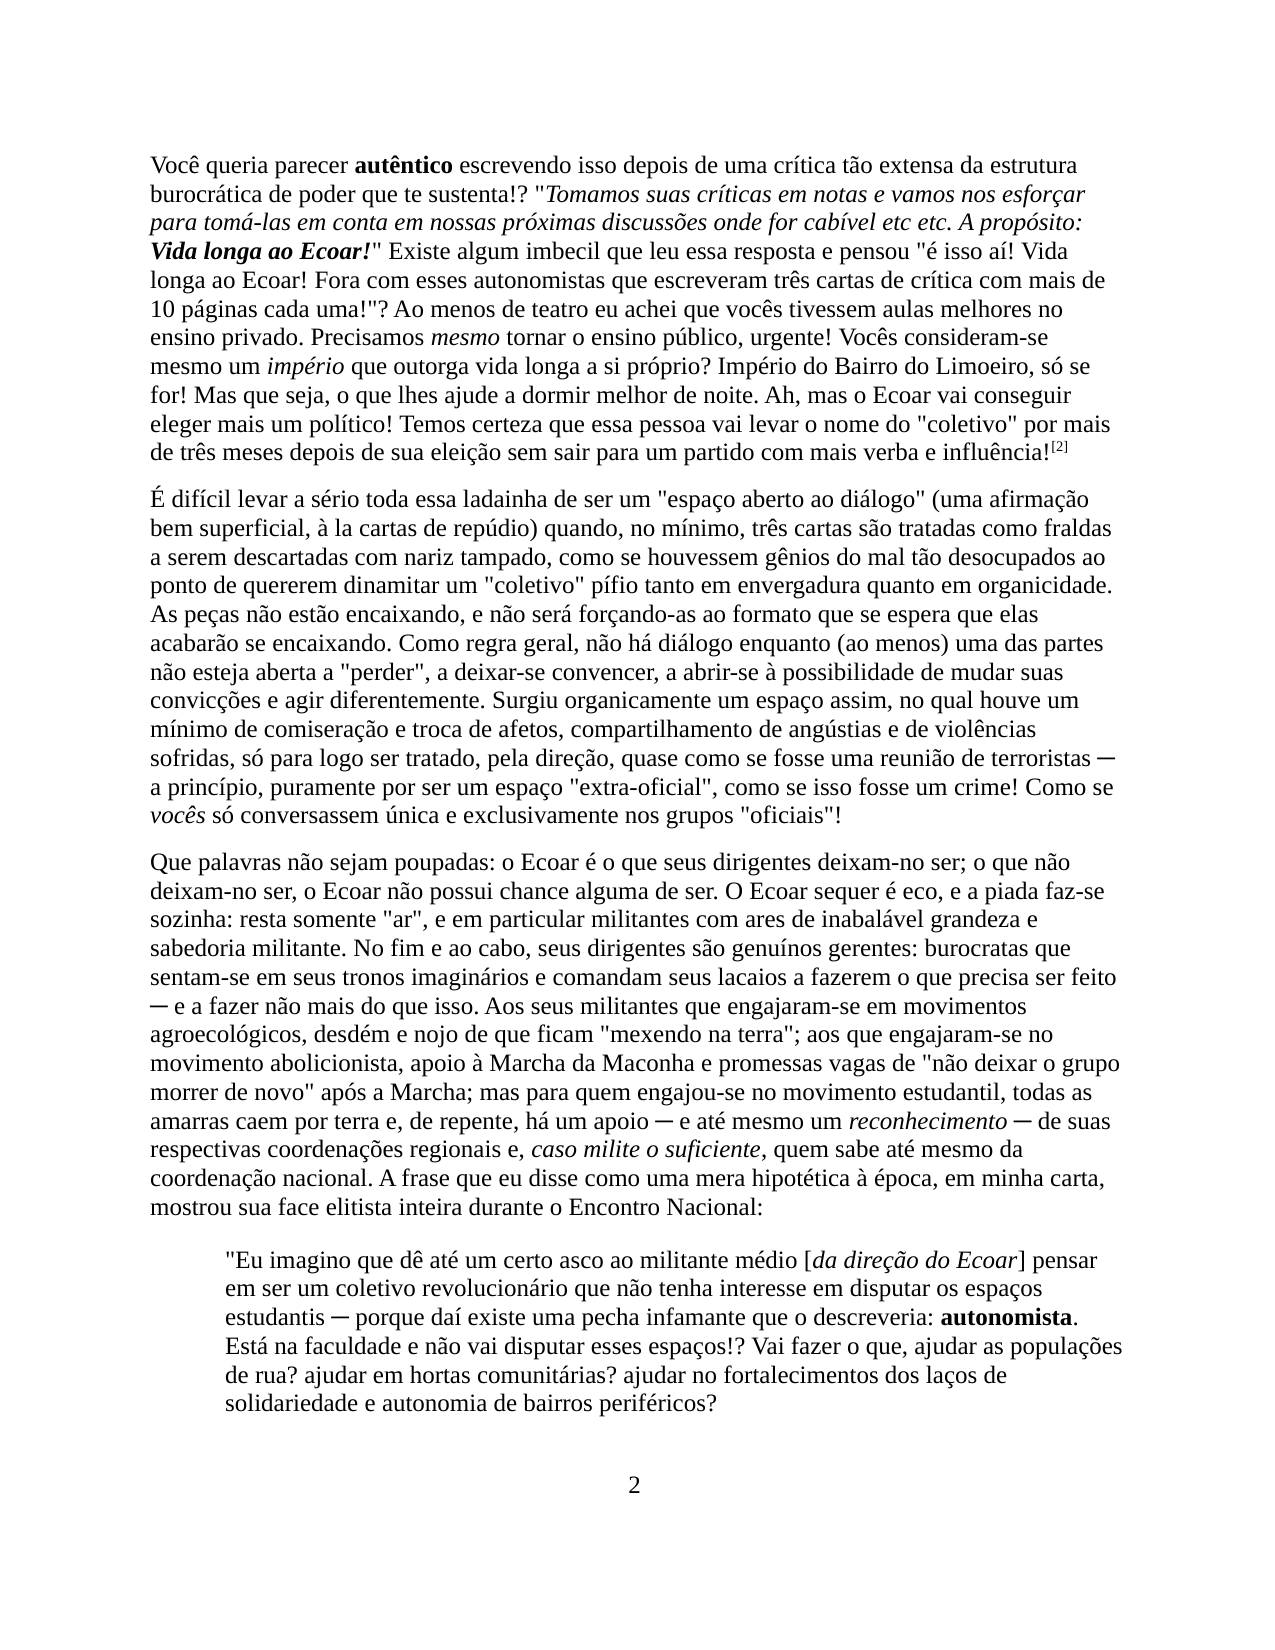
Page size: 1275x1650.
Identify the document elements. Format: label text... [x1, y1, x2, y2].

text Que palavras não sejam poupadas: o Ecoar é o que seus dirigentes deixam-no ser; o que não deixam-no ser, o Ecoar não possui chance alguma de ser. O Ecoar sequer é eco, e a piada faz-se sozinha: resta somente "ar", e em particular militantes com ares de inabalável grandeza e sabedoria militante. No fim e ao cabo, seus dirigentes são genuínos gerentes: burocratas que sentam-se em seus tronos imaginários e comandam seus lacaios a fazerem o que precisa ser feito ─ e a fazer não mais do que isso. Aos seus militantes que engajaram-se em movimentos agroecológicos, desdém e nojo de que ficam "mexendo na terra"; aos que engajaram-se no movimento abolicionista, apoio à Marcha da Maconha e promessas vagas de "não deixar o grupo morrer de novo" após a Marcha; mas para quem engajou-se no movimento estudantil, todas as amarras caem por terra e, de repente, há um apoio ─ e até mesmo um reconhecimento ─ de suas respectivas coordenações regionais e, caso milite o suficiente, quem sabe até mesmo da coordenação nacional. A frase que eu disse como uma mera hipotética à época, em minha carta, mostrou sua face elitista inteira durante o Encontro Nacional: [150, 847, 1125, 1221]
text Você queria parecer autêntico escrevendo isso depois de uma crítica tão extensa da estrutura burocrática de poder que te sustenta!? "Tomamos suas críticas em notas e vamos nos esforçar para tomá-las em conta em nossas próximas discussões onde for cabível etc etc. A propósito: Vida longa ao Ecoar!" Existe algum imbecil que leu essa resposta e pensou "é isso aí! Vida longa ao Ecoar! Fora com esses autonomistas que escreveram três cartas de crítica com mais de 10 páginas cada uma!"? Ao menos de teatro eu achei que vocês tivessem aulas melhores no ensino privado. Precisamos mesmo tornar o ensino público, urgente! Vocês consideram-se mesmo um império que outorga vida longa a si próprio? Império do Bairro do Limoeiro, só se for! Mas que seja, o que lhes ajude a dormir melhor de noite. Ah, mas o Ecoar vai conseguir eleger mais um político! Temos certeza que essa pessoa vai levar o nome do "coletivo" por mais de três meses depois de sua eleição sem sair para um partido com mais verba e influência![2] [150, 150, 1125, 466]
text "Eu imagino que dê até um certo asco ao militante médio [da direção do Ecoar] pensar em ser um coletivo revolucionário que não tenha interesse em disputar os espaços estudantis ─ porque daí existe uma pecha infamante que o descreveria: autonomista. Está na faculdade e não vai disputar esses espaços!? Vai fazer o que, ajudar as populações de rua? ajudar em hortas comunitárias? ajudar no fortalecimentos dos laços de solidariedade e autonomia de bairros periféricos? [225, 1245, 1125, 1417]
text É difícil levar a sério toda essa ladainha de ser um "espaço aberto ao diálogo" (uma afirmação bem superficial, à la cartas de repúdio) quando, no mínimo, três cartas são tratadas como fraldas a serem descartadas com nariz tampado, como se houvessem gênios do mal tão desocupados ao ponto de quererem dinamitar um "coletivo" pífio tanto em envergadura quanto em organicidade. As peças não estão encaixando, e não será forçando-as ao formato que se espera que elas acabarão se encaixando. Como regra geral, não há diálogo enquanto (ao menos) uma das partes não esteja aberta a "perder", a deixar-se convencer, a abrir-se à possibilidade de mudar suas convicções e agir diferentemente. Surgiu organicamente um espaço assim, no qual houve um mínimo de comiseração e troca de afetos, compartilhamento de angústias e de violências sofridas, só para logo ser tratado, pela direção, quase como se fosse uma reunião de terroristas ─ a princípio, puramente por ser um espaço "extra-oficial", como se isso fosse um crime! Como se vocês só conversassem única e exclusivamente nos grupos "oficiais"! [150, 484, 1125, 829]
